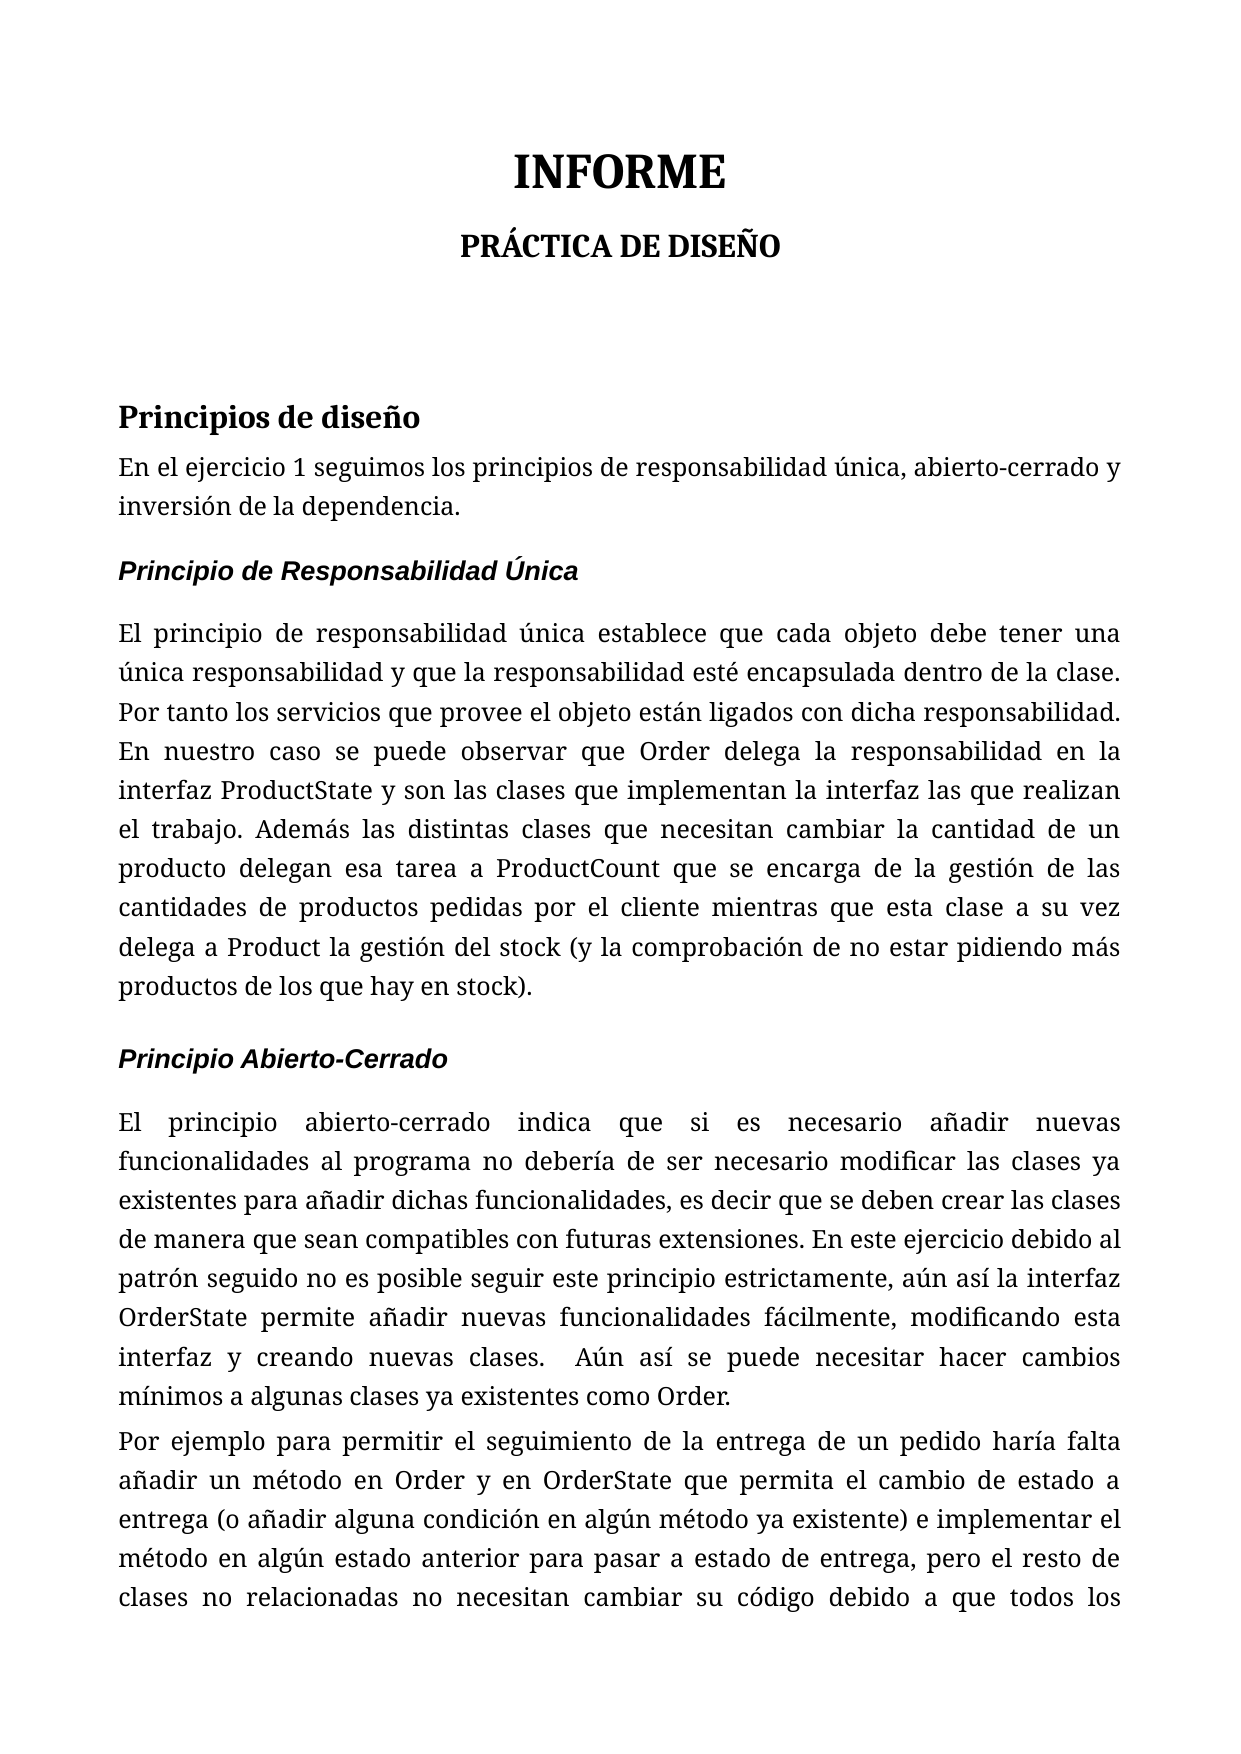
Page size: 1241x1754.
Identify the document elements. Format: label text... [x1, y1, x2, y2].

subtitle Principios de diseño [118, 399, 1122, 437]
text El principio abierto-cerrado indica que si es necesario añadir nuevas funcionalidades al programa no debería de ser necesario modificar las clases ya existentes para añadir dichas funcionalidades, es decir que se deben crear las clases de manera que sean compatibles con futuras extensiones. En este ejercicio debido al patrón seguido no es posible seguir este principio estrictamente, aún así la interfaz OrderState permite añadir nuevas funcionalidades fácilmente, modificando esta interfaz y creando nuevas clases. Aún así se puede necesitar hacer cambios mínimos a algunas clases ya existentes como Order. [118, 1104, 1122, 1412]
text Por ejemplo para permitir el seguimiento de la entrega de un pedido haría falta añadir un método en Order y en OrderState que permita el cambio de estado a entrega (o añadir alguna condición en algún método ya existente) e implementar el método en algún estado anterior para pasar a estado de entrega, pero el resto de clases no relacionadas no necesitan cambiar su código debido a que todos los [118, 1423, 1122, 1614]
text El principio de responsabilidad única establece que cada objeto debe tener una única responsabilidad y que la responsabilidad esté encapsulada dentro de la clase. Por tanto los servicios que provee el objeto están ligados con dicha responsabilidad. En nuestro caso se puede observar que Order delega la responsabilidad en la interfaz ProductState y son las clases que implementan la interfaz las que realizan el trabajo. Además las distintas clases que necesitan cambiar la cantidad de un producto delegan esa tarea a ProductCount que se encarga de la gestión de las cantidades de productos pedidas por el cliente mientras que esta clase a su vez delega a Product la gestión del stock (y la comprobación de no estar pidiendo más productos de los que hay en stock). [118, 616, 1122, 1002]
subtitle Principio de Responsabilidad Única [118, 555, 1122, 586]
text En el ejercicio 1 seguimos los principios de responsabilidad única, abierto-cerrado y inversión de la dependencia. [118, 450, 1122, 523]
subtitle INFORME [118, 143, 1122, 201]
subtitle Principio Abierto-Cerrado [118, 1043, 1122, 1075]
subtitle PRÁCTICA DE DISEÑO [118, 228, 1122, 266]
